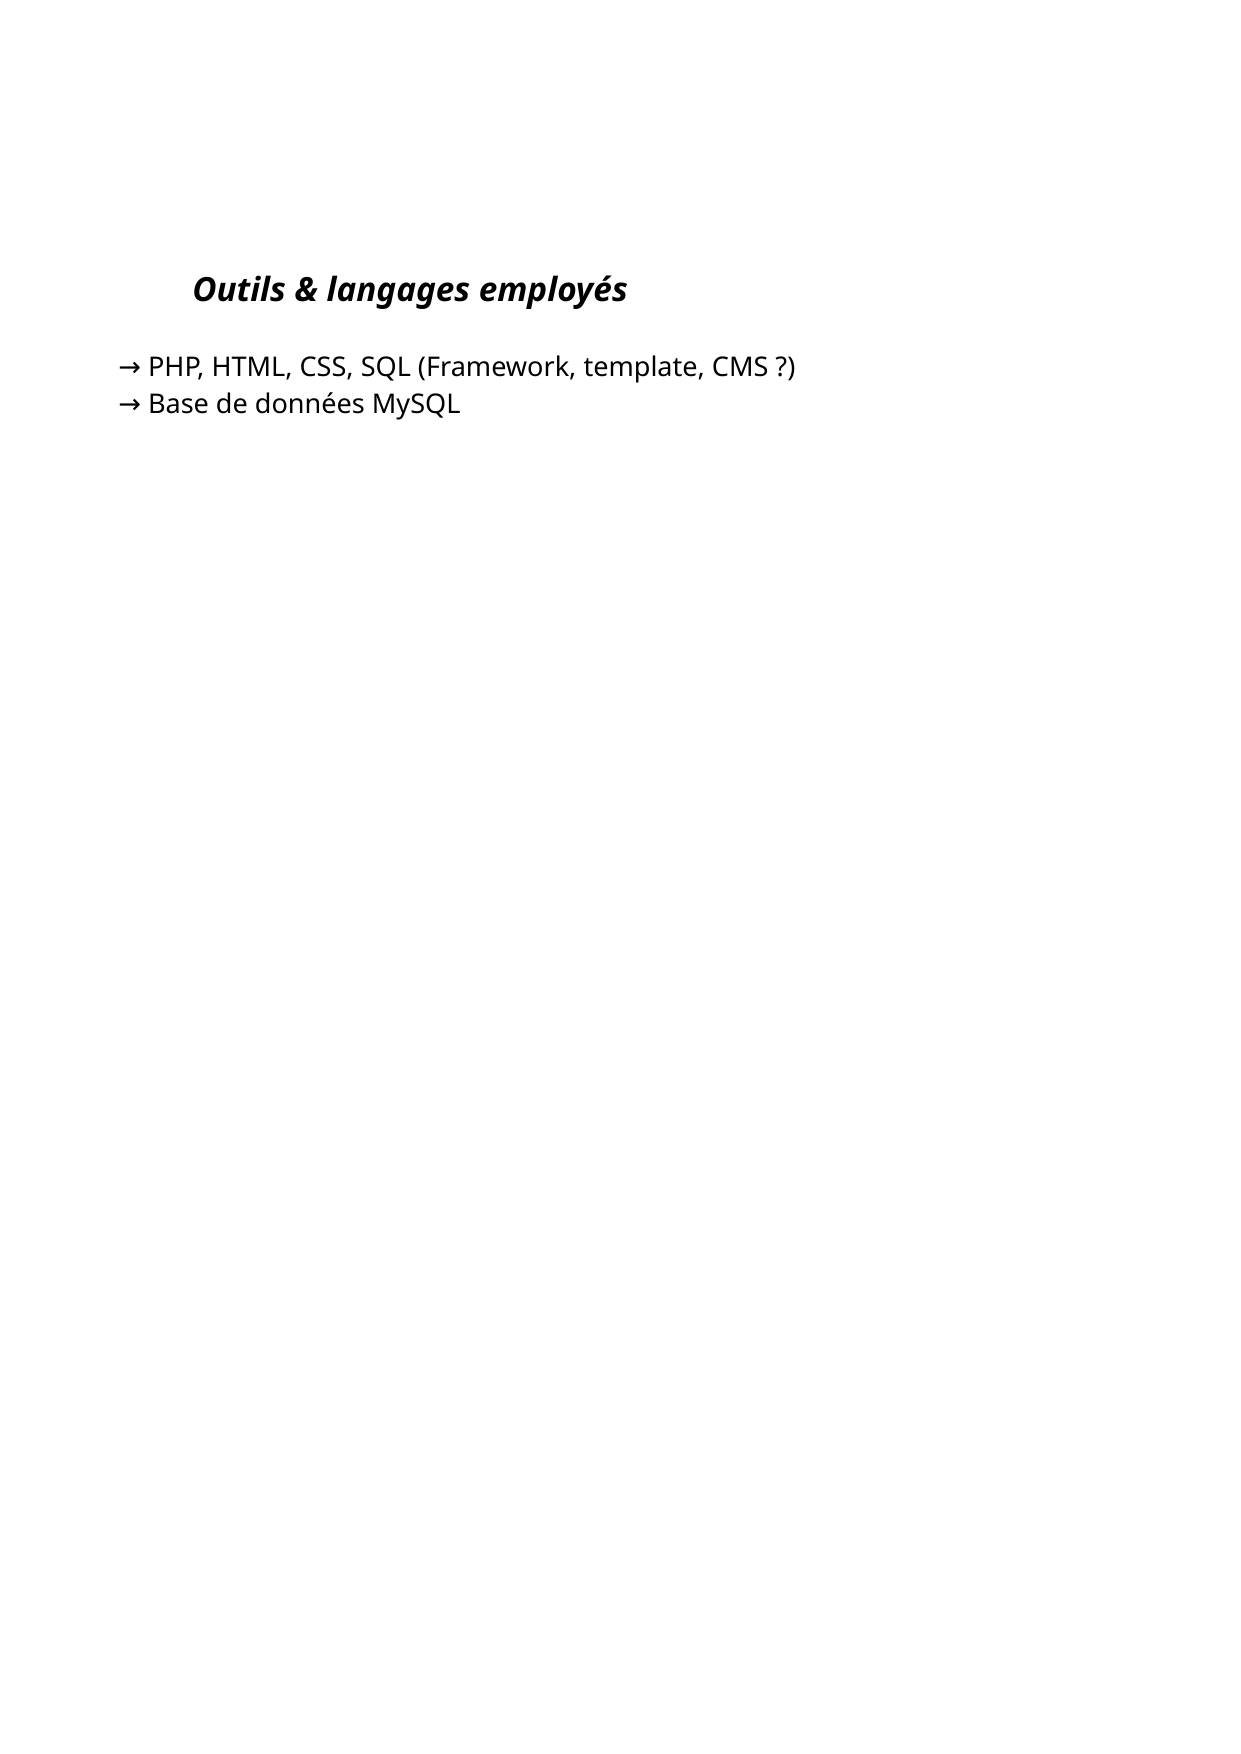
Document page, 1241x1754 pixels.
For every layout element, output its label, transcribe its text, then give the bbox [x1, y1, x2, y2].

text → PHP, HTML, CSS, SQL (Framework, template, CMS ?) [118, 348, 1122, 385]
text → Base de données MySQL [118, 385, 1122, 422]
text Outils & langages employés [118, 266, 1122, 311]
